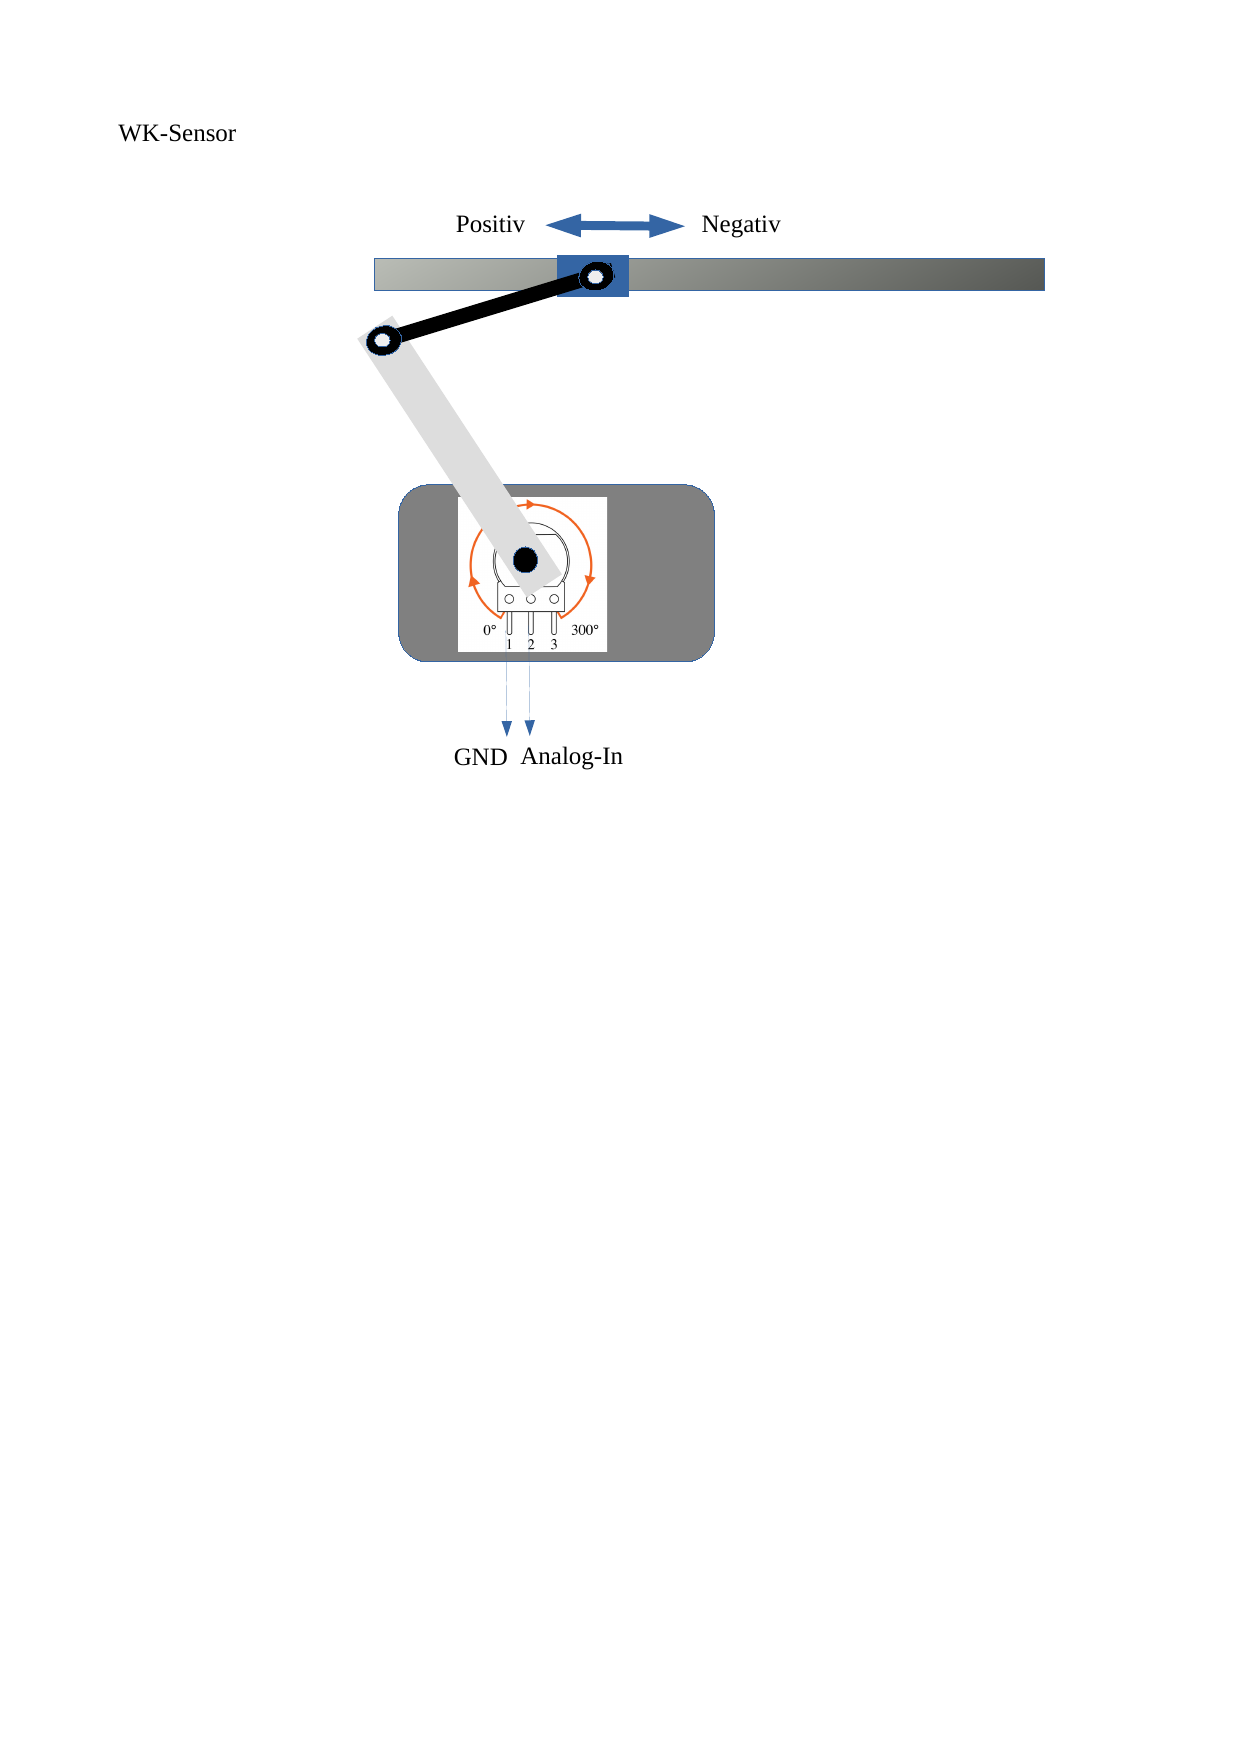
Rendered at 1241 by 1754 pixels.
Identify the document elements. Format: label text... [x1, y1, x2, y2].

subtitle WK-Sensor [118, 118, 1122, 147]
picture [458, 497, 608, 652]
